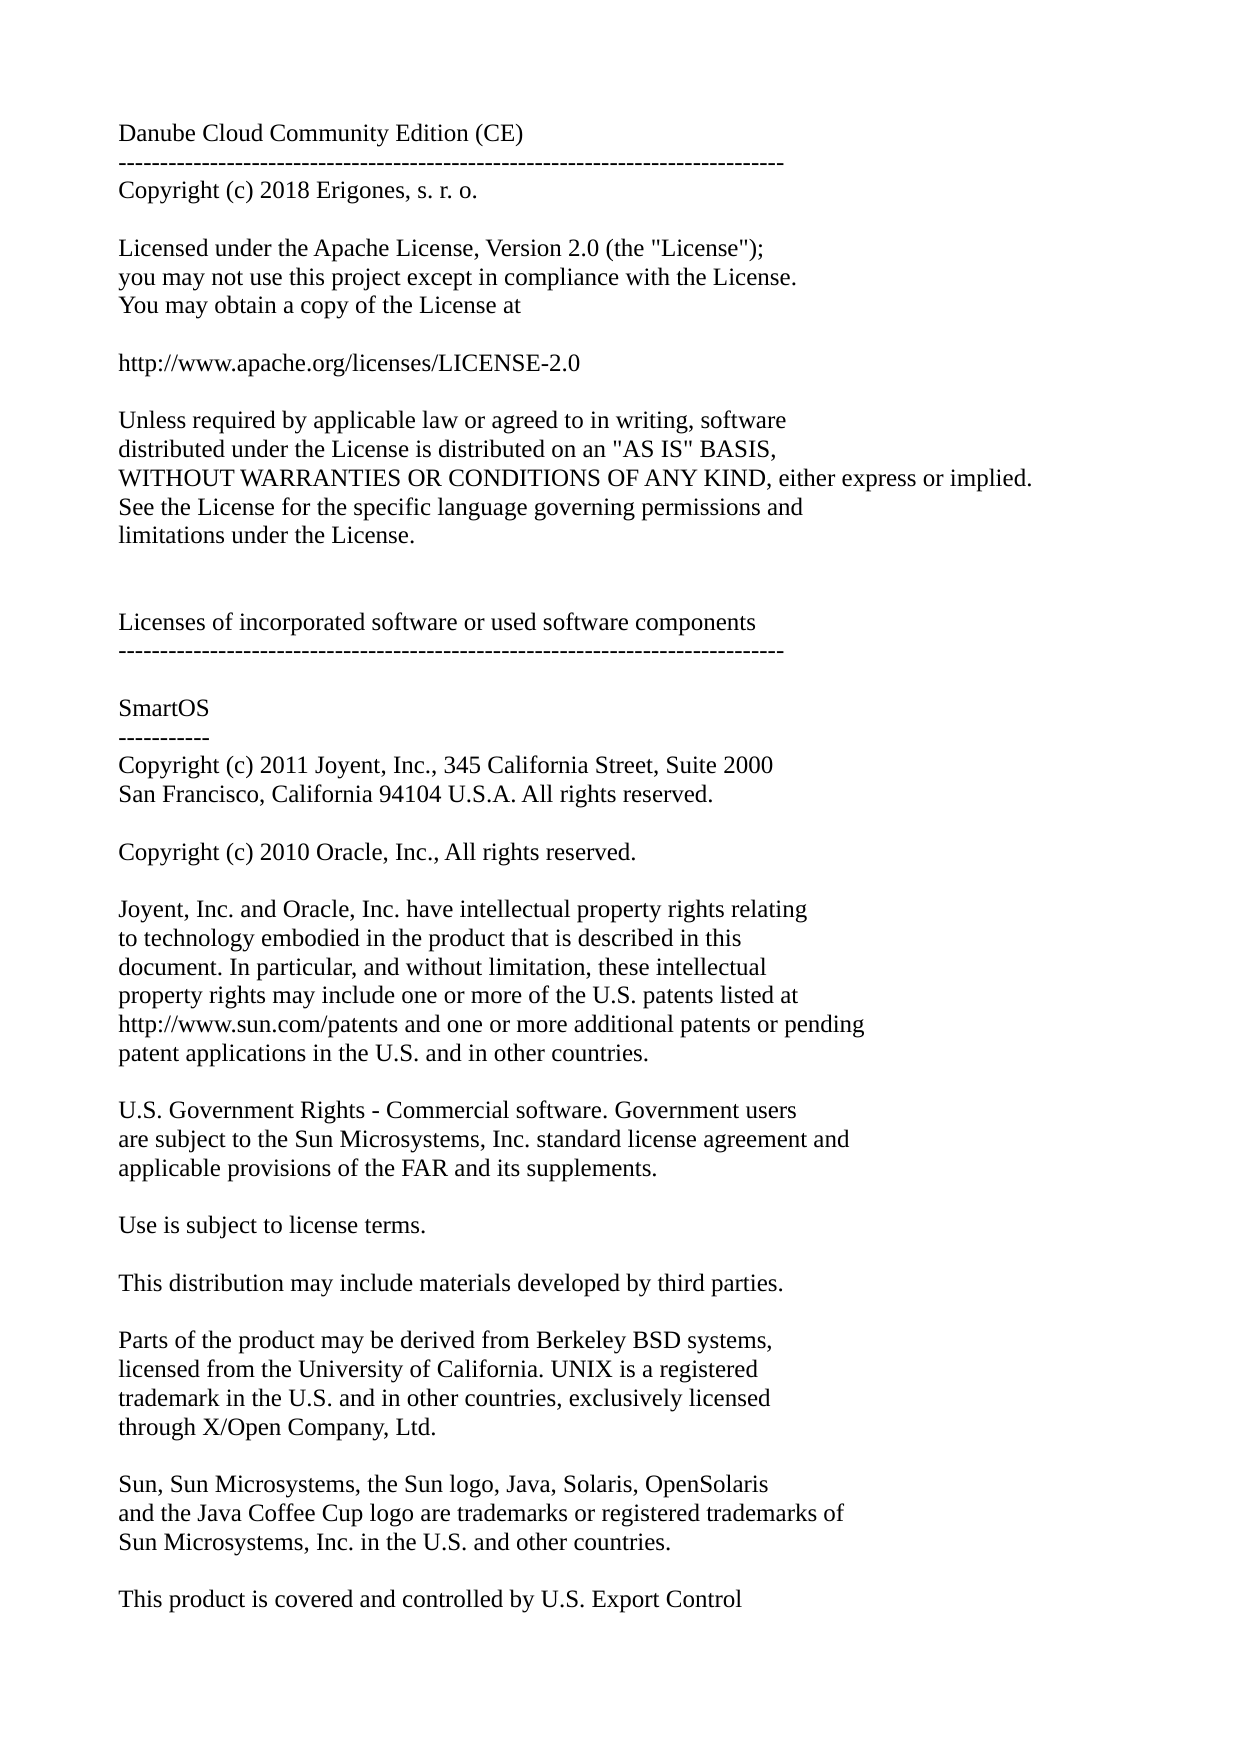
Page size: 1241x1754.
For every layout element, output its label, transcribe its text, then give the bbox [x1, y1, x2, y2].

text Sun Microsystems, Inc. in the U.S. and other countries. [118, 1527, 1122, 1556]
text You may obtain a copy of the License at [118, 291, 1122, 319]
text http://www.sun.com/patents and one or more additional patents or pending [118, 1009, 1122, 1038]
text trademark in the U.S. and in other countries, exclusively licensed [118, 1383, 1122, 1412]
text Copyright (c) 2010 Oracle, Inc., All rights reserved. [118, 837, 1122, 866]
text -------------------------------------------------------------------------------- [118, 636, 1122, 664]
text Licenses of incorporated software or used software components [118, 607, 1122, 636]
text patent applications in the U.S. and in other countries. [118, 1038, 1122, 1067]
text are subject to the Sun Microsystems, Inc. standard license agreement and [118, 1124, 1122, 1153]
text WITHOUT WARRANTIES OR CONDITIONS OF ANY KIND, either express or implied. [118, 463, 1122, 492]
text -------------------------------------------------------------------------------- [118, 147, 1122, 176]
text ----------- [118, 722, 1122, 751]
text Unless required by applicable law or agreed to in writing, software [118, 406, 1122, 434]
text Use is subject to license terms. [118, 1211, 1122, 1239]
text Joyent, Inc. and Oracle, Inc. have intellectual property rights relating [118, 894, 1122, 923]
text Danube Cloud Community Edition (CE) [118, 118, 1122, 147]
text you may not use this project except in compliance with the License. [118, 262, 1122, 291]
text Sun, Sun Microsystems, the Sun logo, Java, Solaris, OpenSolaris [118, 1469, 1122, 1498]
text property rights may include one or more of the U.S. patents listed at [118, 981, 1122, 1009]
text limitations under the License. [118, 521, 1122, 549]
text distributed under the License is distributed on an "AS IS" BASIS, [118, 434, 1122, 463]
text applicable provisions of the FAR and its supplements. [118, 1153, 1122, 1182]
text Copyright (c) 2018 Erigones, s. r. o. [118, 176, 1122, 204]
text to technology embodied in the product that is described in this [118, 923, 1122, 952]
text San Francisco, California 94104 U.S.A. All rights reserved. [118, 779, 1122, 808]
text SmartOS [118, 693, 1122, 722]
text and the Java Coffee Cup logo are trademarks or registered trademarks of [118, 1498, 1122, 1527]
text U.S. Government Rights - Commercial software. Government users [118, 1096, 1122, 1124]
text document. In particular, and without limitation, these intellectual [118, 952, 1122, 981]
text licensed from the University of California. UNIX is a registered [118, 1354, 1122, 1383]
text http://www.apache.org/licenses/LICENSE-2.0 [118, 348, 1122, 377]
text See the License for the specific language governing permissions and [118, 492, 1122, 521]
text This product is covered and controlled by U.S. Export Control [118, 1584, 1122, 1613]
text This distribution may include materials developed by third parties. [118, 1268, 1122, 1297]
text through X/Open Company, Ltd. [118, 1412, 1122, 1441]
text Licensed under the Apache License, Version 2.0 (the "License"); [118, 233, 1122, 262]
text Parts of the product may be derived from Berkeley BSD systems, [118, 1326, 1122, 1354]
text Copyright (c) 2011 Joyent, Inc., 345 California Street, Suite 2000 [118, 751, 1122, 779]
